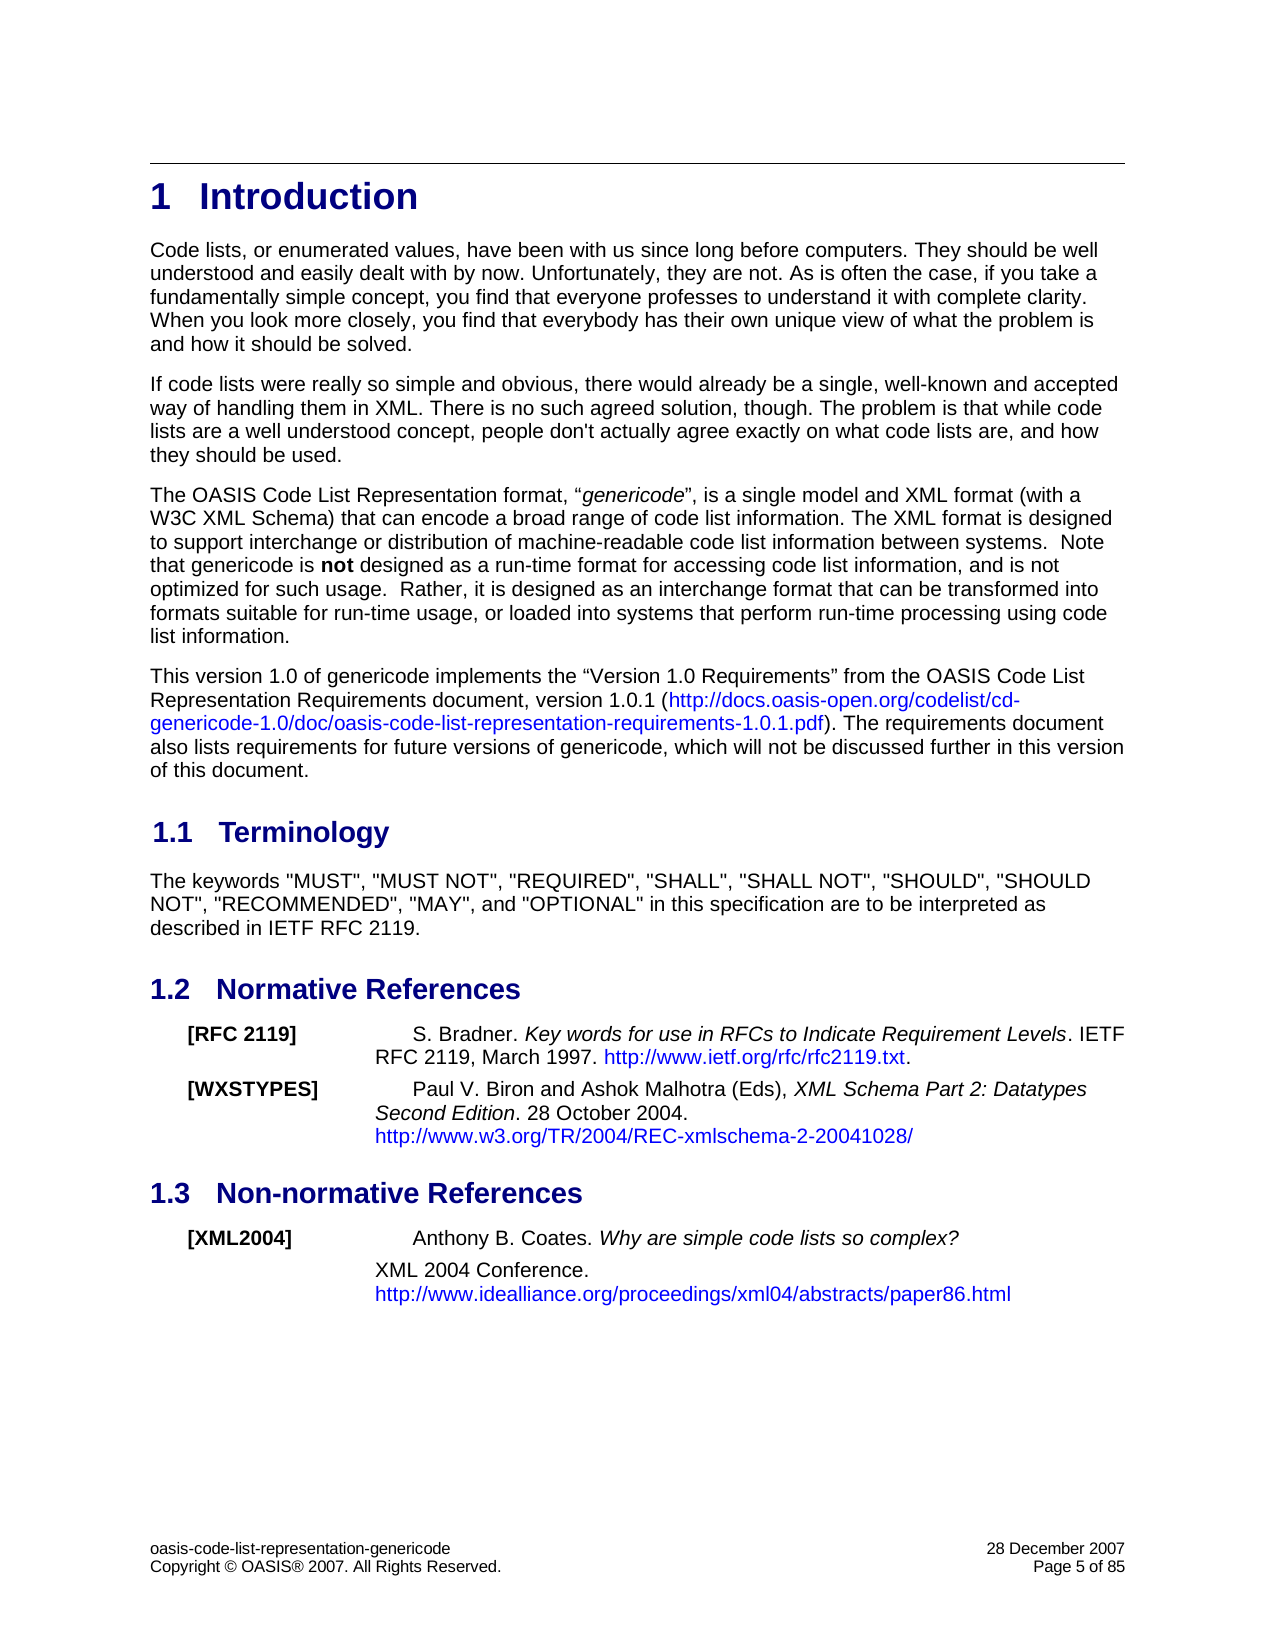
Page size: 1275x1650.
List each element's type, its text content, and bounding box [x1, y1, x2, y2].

text The keywords "MUST", "MUST NOT", "REQUIRED", "SHALL", "SHALL NOT", "SHOULD", "SHOULD NOT", "RECOMMENDED", "MAY", and "OPTIONAL" in this specification are to be interpreted as described in IETF RFC 2119. [150, 869, 1125, 940]
text XML 2004 Conference. http://www.idealliance.org/proceedings/xml04/abstracts/paper86.html [187, 1258, 1125, 1306]
text [RFC 2119] S. Bradner. Key words for use in RFCs to Indicate Requirement Levels. IETF RFC 2119, March 1997. http://www.ietf.org/rfc/rfc2119.txt. [187, 1022, 1125, 1069]
text [WXSTYPES] Paul V. Biron and Ashok Malhotra (Eds), XML Schema Part 2: Datatypes Second Edition. 28 October 2004. http://www.w3.org/TR/2004/REC-xmlschema-2-20041028/ [187, 1078, 1125, 1148]
subtitle Non-normative References [150, 1177, 1125, 1210]
text Code lists, or enumerated values, have been with us since long before computers. They should be well understood and easily dealt with by now. Unfortunately, they are not. As is often the case, if you take a fundamentally simple concept, you find that everyone professes to understand it with complete clarity. When you look more closely, you find that everybody has their own unique view of what the problem is and how it should be solved. [150, 238, 1125, 356]
text If code lists were really so simple and obvious, there would already be a single, well-known and accepted way of handling them in XML. There is no such agreed solution, though. The problem is that while code lists are a well understood concept, people don't actually agree exactly on what code lists are, and how they should be used. [150, 372, 1125, 467]
subtitle Normative References [150, 973, 1125, 1006]
text [XML2004] Anthony B. Coates. Why are simple code lists so complex? [187, 1227, 1125, 1250]
text This version 1.0 of genericode implements the “Version 1.0 Requirements” from the OASIS Code List Representation Requirements document, version 1.0.1 (http://docs.oasis-open.org/codelist/cd-genericode-1.0/doc/oasis-code-list-representation-requirements-1.0.1.pdf). The requirements document also lists requirements for future versions of genericode, which will not be discussed further in this version of this document. [150, 665, 1125, 782]
text The OASIS Code List Representation format, “genericode”, is a single model and XML format (with a W3C XML Schema) that can encode a broad range of code list information. The XML format is designed to support interchange or distribution of machine-readable code list information between systems. Note that genericode is not designed as a run-time format for accessing code list information, and is not optimized for such usage. Rather, it is designed as an interchange format that can be transformed into formats suitable for run-time usage, or loaded into systems that perform run-time processing using code list information. [150, 483, 1125, 648]
subtitle Terminology [152, 816, 1125, 848]
subtitle Introduction [150, 164, 1125, 217]
